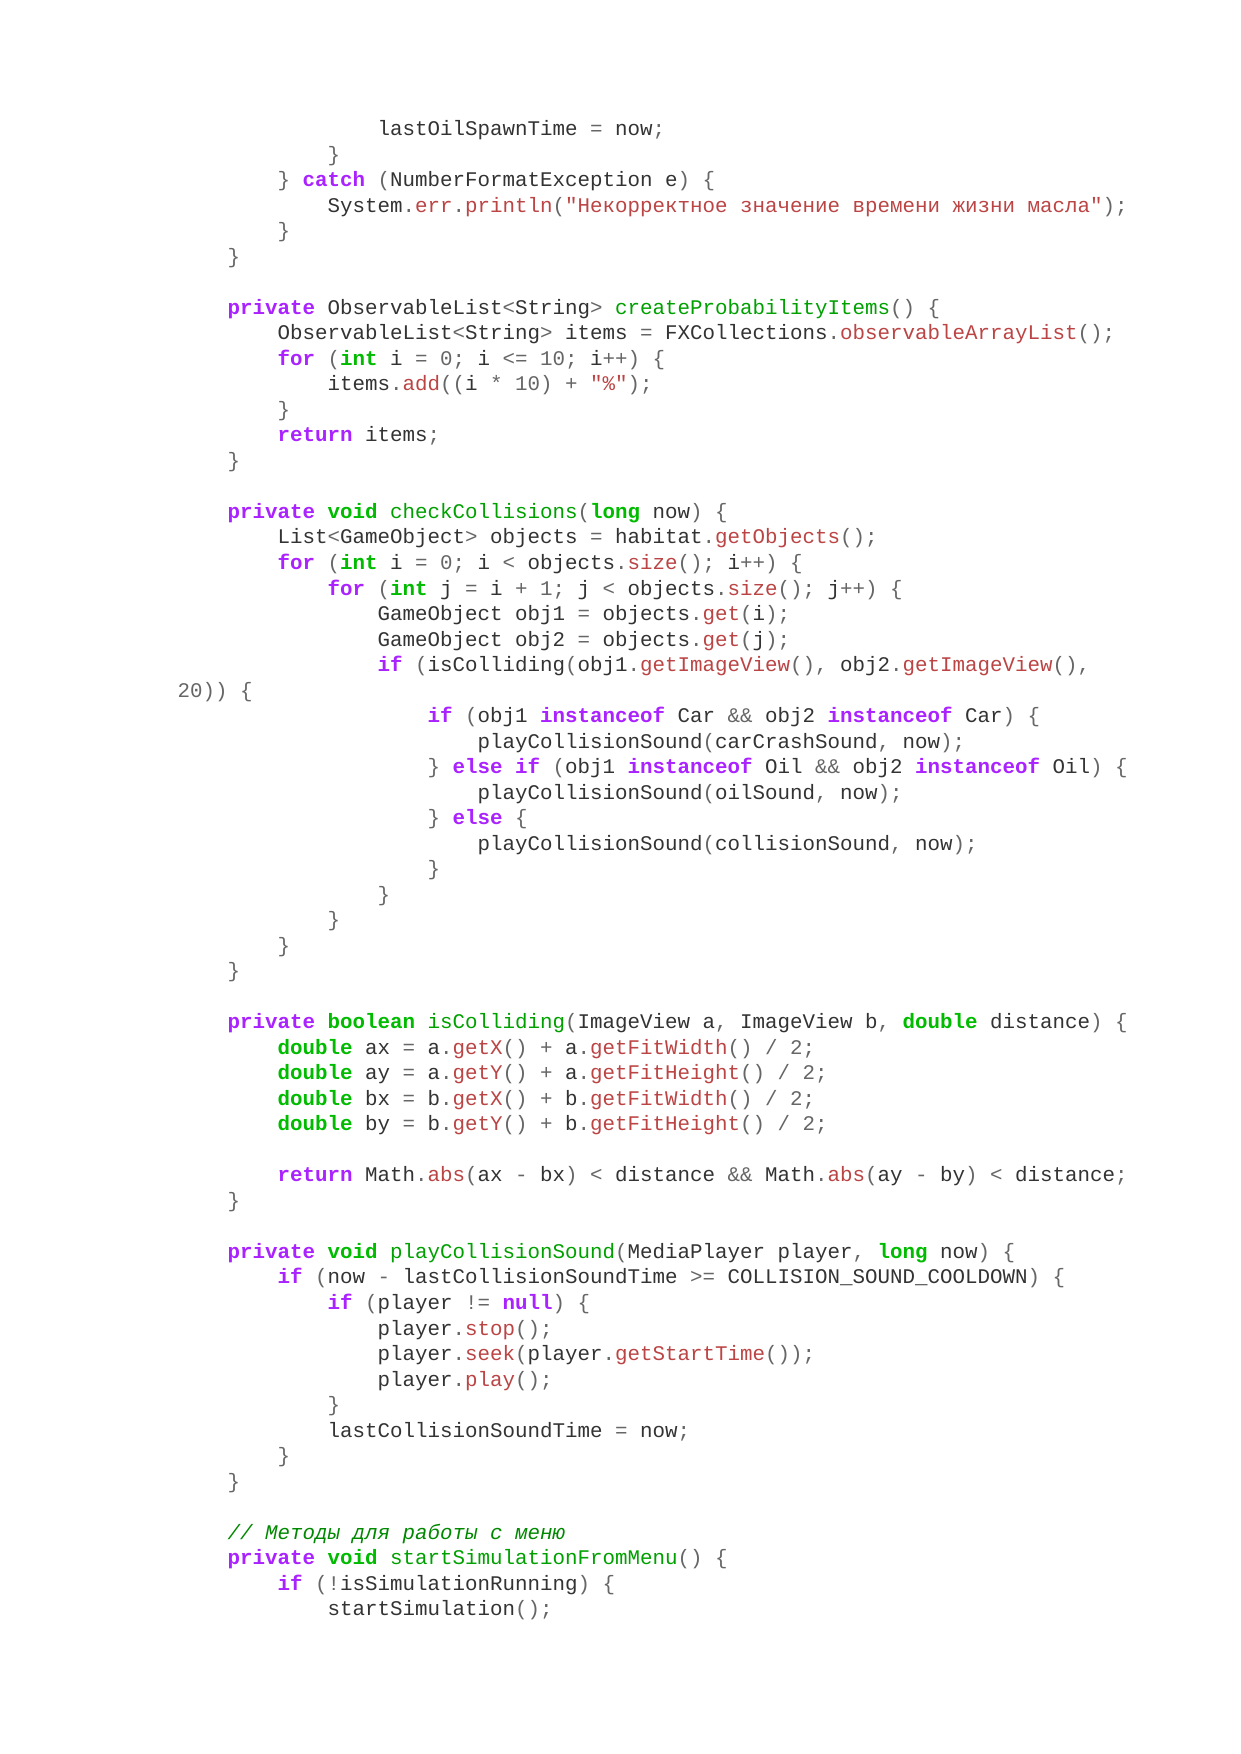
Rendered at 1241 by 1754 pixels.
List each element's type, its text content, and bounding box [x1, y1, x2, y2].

text System.err.println("Некорректное значение времени жизни масла"); [177, 195, 1152, 218]
text } [177, 220, 1152, 244]
text lastCollisionSoundTime = now; [177, 1420, 1152, 1443]
text playCollisionSound(oilSound, now); [177, 782, 1152, 805]
text player.stop(); [177, 1318, 1152, 1341]
text GameObject obj1 = objects.get(i); [177, 603, 1152, 627]
text } catch (NumberFormatException e) { [177, 169, 1152, 193]
text } [177, 399, 1152, 422]
text } [177, 450, 1152, 473]
text } [177, 909, 1152, 933]
text for (int i = 0; i < objects.size(); i++) { [177, 552, 1152, 576]
text if (obj1 instanceof Car && obj2 instanceof Car) { [177, 705, 1152, 729]
text GameObject obj2 = objects.get(j); [177, 628, 1152, 652]
text return items; [177, 424, 1152, 448]
text if (isColliding(obj1.getImageView(), obj2.getImageView(), 20)) { [177, 654, 1152, 703]
text } [177, 1471, 1152, 1494]
text playCollisionSound(carCrashSound, now); [177, 731, 1152, 754]
text private boolean isColliding(ImageView a, ImageView b, double distance) { [177, 1011, 1152, 1035]
text } else if (obj1 instanceof Oil && obj2 instanceof Oil) { [177, 756, 1152, 780]
text // Методы для работы с меню [177, 1522, 1152, 1545]
text } [177, 858, 1152, 882]
text } [177, 144, 1152, 167]
text } [177, 1394, 1152, 1418]
text double bx = b.getX() + b.getFitWidth() / 2; [177, 1088, 1152, 1112]
text ObservableList<String> items = FXCollections.observableArrayList(); [177, 322, 1152, 346]
text } else { [177, 807, 1152, 831]
text double ay = a.getY() + a.getFitHeight() / 2; [177, 1062, 1152, 1086]
text for (int j = i + 1; j < objects.size(); j++) { [177, 577, 1152, 601]
text private ObservableList<String> createProbabilityItems() { [177, 297, 1152, 320]
text double by = b.getY() + b.getFitHeight() / 2; [177, 1113, 1152, 1137]
text player.seek(player.getStartTime()); [177, 1343, 1152, 1367]
text private void playCollisionSound(MediaPlayer player, long now) { [177, 1241, 1152, 1265]
text startSimulation(); [177, 1598, 1152, 1622]
text } [177, 884, 1152, 907]
text } [177, 960, 1152, 984]
text return Math.abs(ax - bx) < distance && Math.abs(ay - by) < distance; [177, 1164, 1152, 1188]
text if (player != null) { [177, 1292, 1152, 1316]
text } [177, 935, 1152, 958]
text if (!isSimulationRunning) { [177, 1573, 1152, 1596]
text private void startSimulationFromMenu() { [177, 1547, 1152, 1571]
text double ax = a.getX() + a.getFitWidth() / 2; [177, 1037, 1152, 1061]
text lastOilSpawnTime = now; [177, 118, 1152, 142]
text items.add((i * 10) + "%"); [177, 373, 1152, 397]
text player.play(); [177, 1369, 1152, 1392]
text } [177, 246, 1152, 269]
text List<GameObject> objects = habitat.getObjects(); [177, 526, 1152, 550]
text for (int i = 0; i <= 10; i++) { [177, 348, 1152, 371]
text playCollisionSound(collisionSound, now); [177, 833, 1152, 856]
text } [177, 1190, 1152, 1214]
text } [177, 1445, 1152, 1469]
text if (now - lastCollisionSoundTime >= COLLISION_SOUND_COOLDOWN) { [177, 1267, 1152, 1290]
text private void checkCollisions(long now) { [177, 501, 1152, 524]
